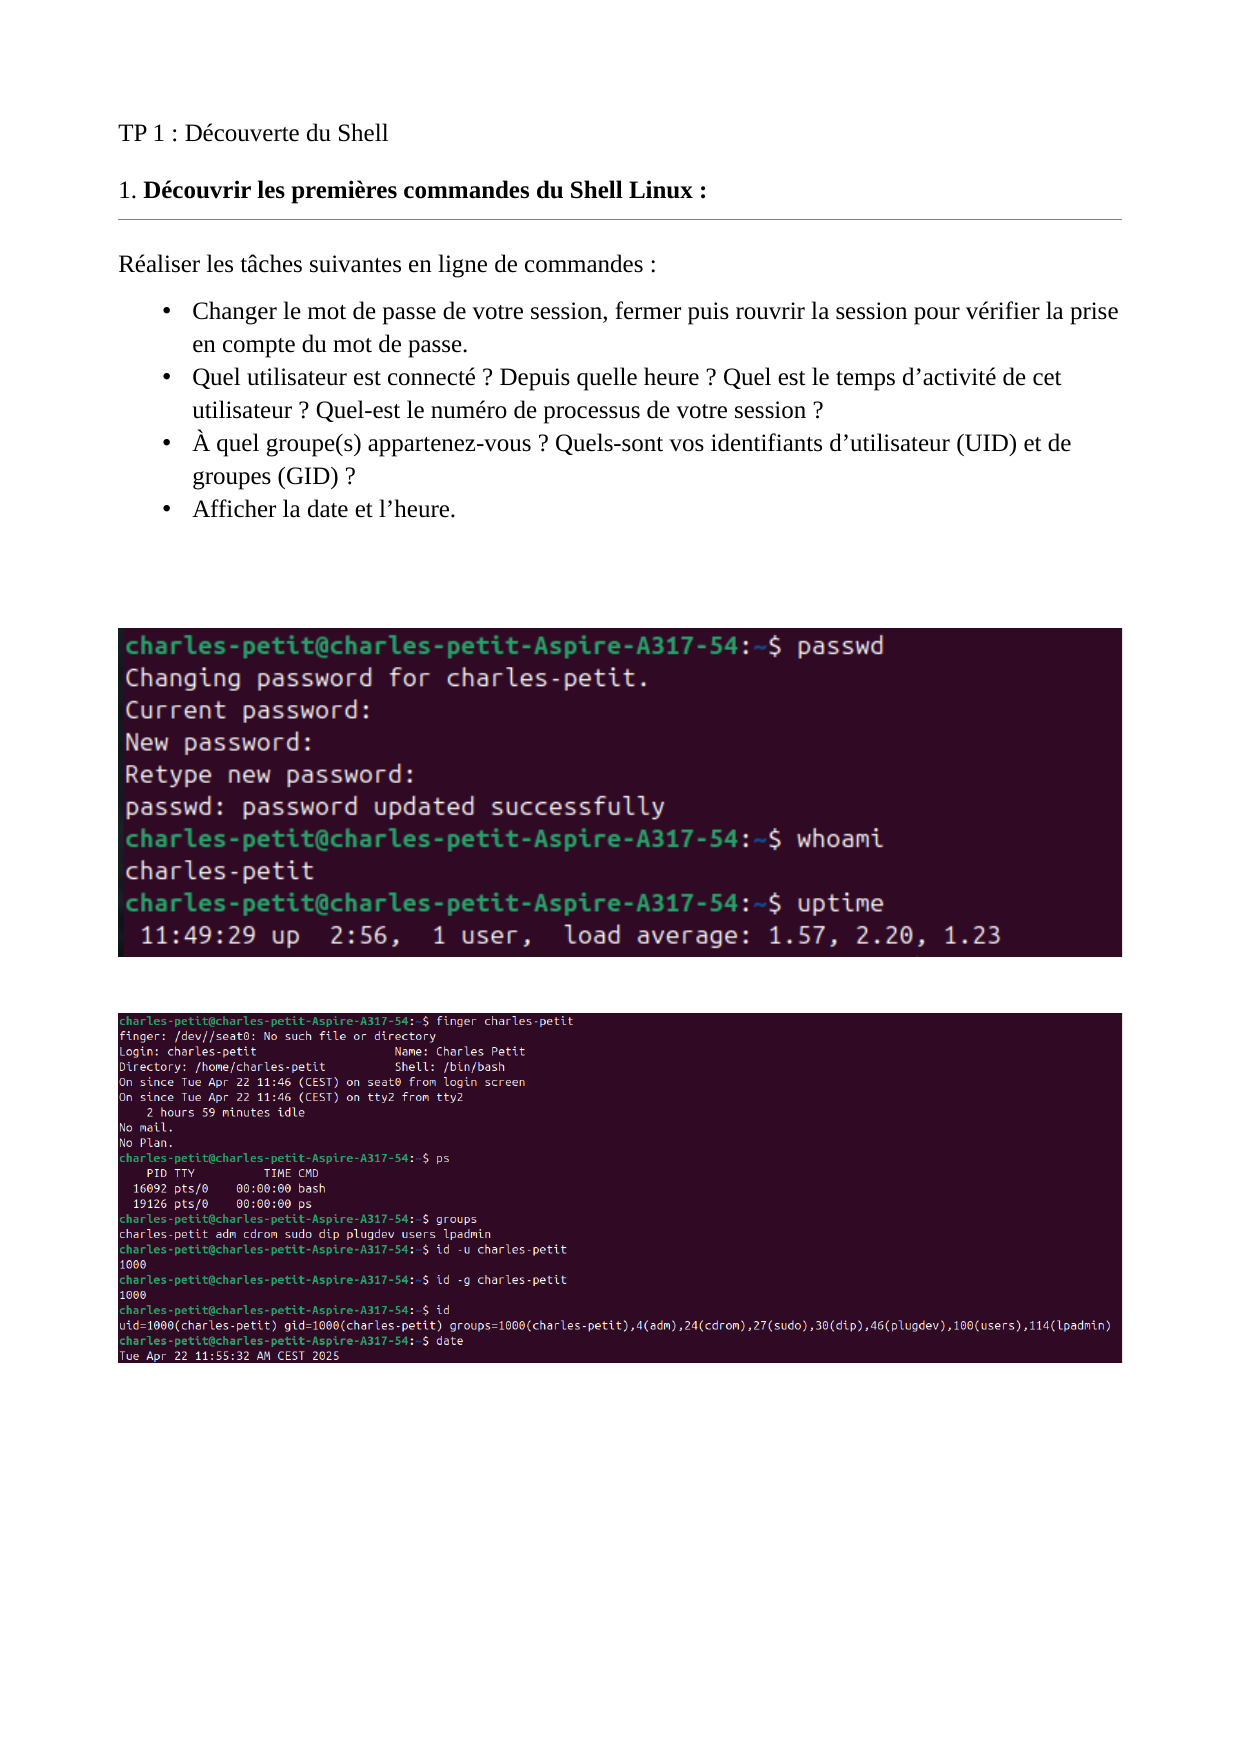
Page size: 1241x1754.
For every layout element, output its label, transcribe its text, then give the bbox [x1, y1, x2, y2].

list Afficher la date et l’heure. [162, 494, 1122, 523]
list Quel utilisateur est connecté ? Depuis quelle heure ? Quel est le temps d’activité de cet utilisateur ? Quel-est le numéro de processus de votre session ? [162, 362, 1122, 424]
picture [118, 1013, 1123, 1363]
text Réaliser les tâches suivantes en ligne de commandes : [118, 249, 1122, 277]
text TP 1 : Découverte du Shell [118, 118, 1122, 147]
list À quel groupe(s) appartenez-vous ? Quels-sont vos identifiants d’utilisateur (UID) et de groupes (GID) ? [162, 428, 1122, 490]
list Changer le mot de passe de votre session, fermer puis rouvrir la session pour vérifier la prise en compte du mot de passe. [162, 296, 1122, 358]
text 1. Découvrir les premières commandes du Shell Linux : [118, 176, 1122, 204]
picture [118, 628, 1123, 957]
